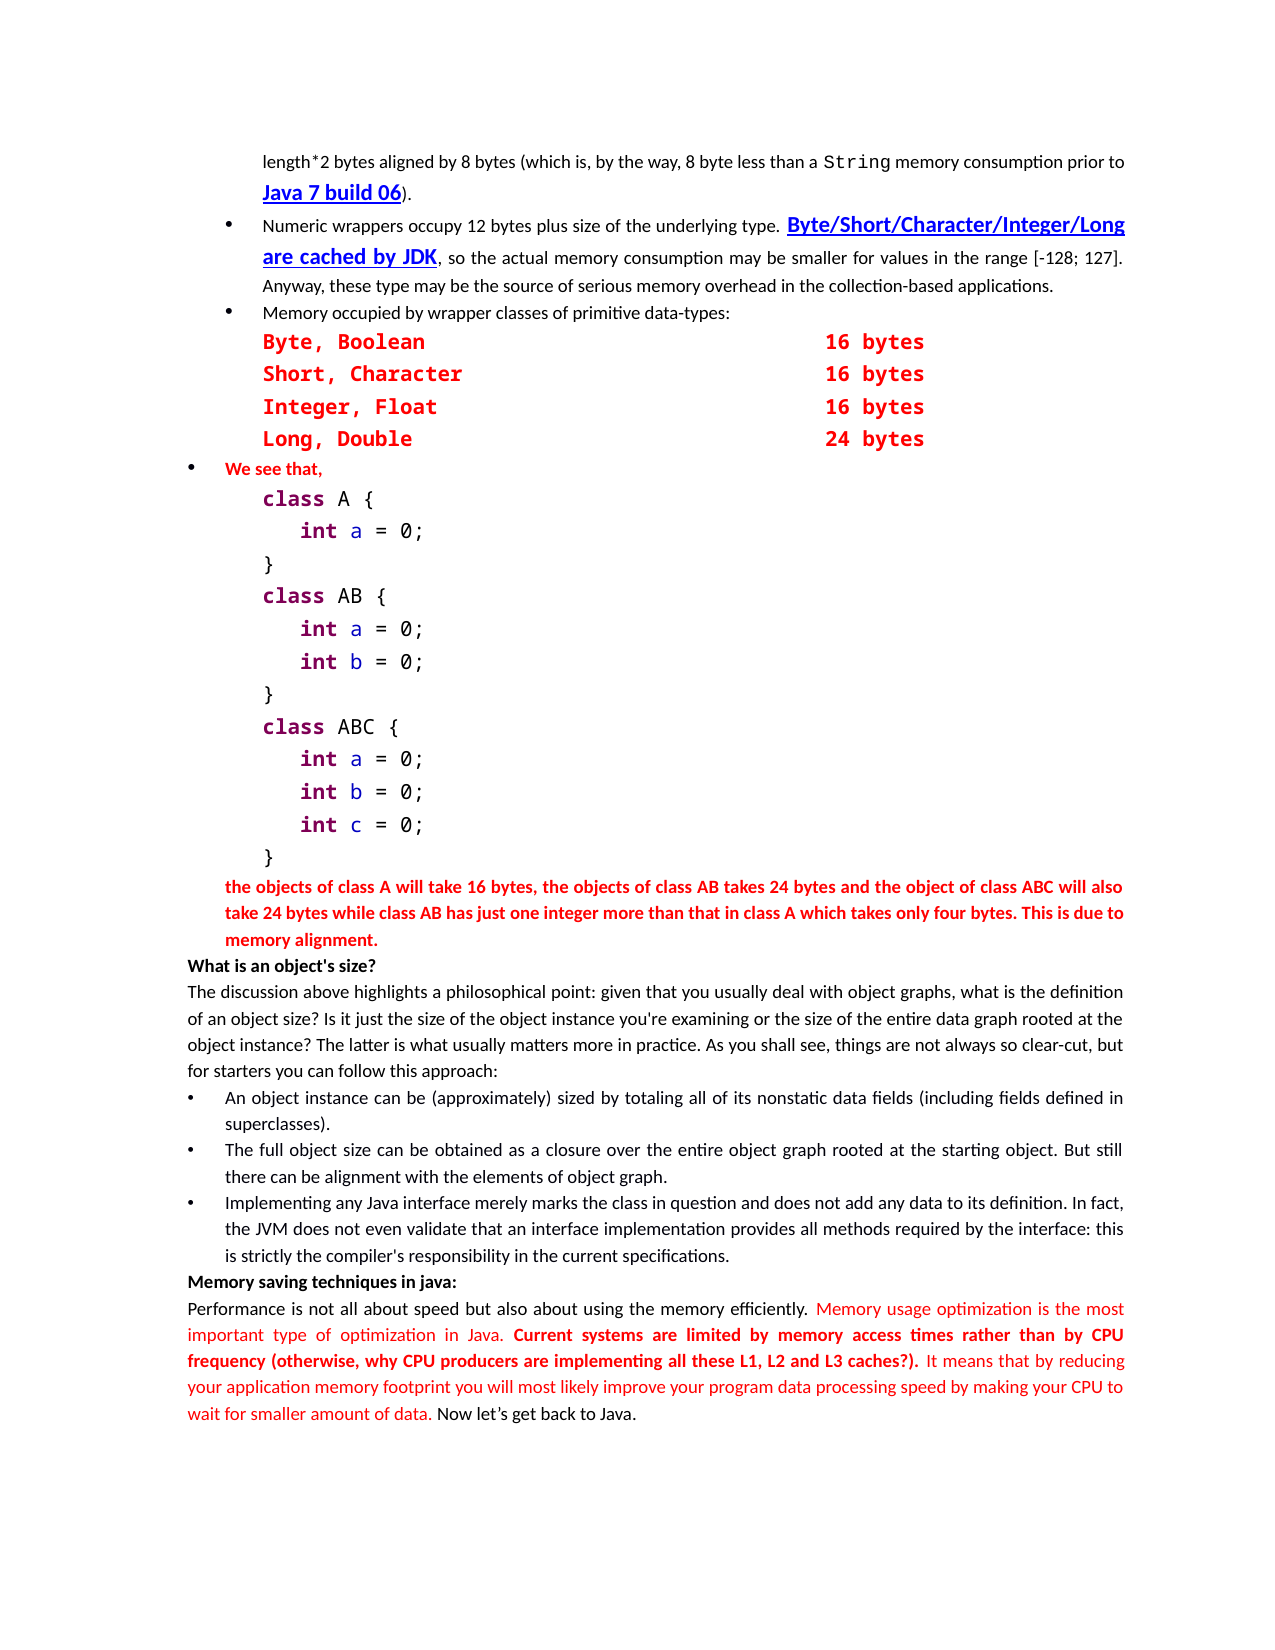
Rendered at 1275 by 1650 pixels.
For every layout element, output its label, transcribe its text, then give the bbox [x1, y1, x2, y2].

list int a = 0; [225, 744, 1125, 773]
list Memory saving techniques in java: [150, 1270, 1125, 1293]
list The discussion above highlights a philosophical point: given that you usually deal with object graphs, what is the definition of an object size? Is it just the size of the object instance you're examining or the size of the entire data graph rooted at the object instance? The latter is what usually matters more in practice. As you shall see, things are not always so clear-cut, but for starters you can follow this approach: [150, 980, 1125, 1082]
list } [225, 679, 1125, 708]
list Long, Double 24 bytes [225, 424, 1125, 453]
list The full object size can be obtained as a closure over the entire object graph rooted at the starting object. But still there can be alignment with the elements of object graph. [187, 1138, 1125, 1188]
list int a = 0; [225, 516, 1125, 545]
list Numeric wrappers occupy 12 bytes plus size of the underlying type. Byte/Short/Character/Integer/Long are cached by JDK, so the actual memory consumption may be smaller for values in the range [-128; 127]. Anyway, these type may be the source of serious memory overhead in the collection-based applications. [225, 210, 1125, 297]
list int b = 0; [225, 647, 1125, 675]
list Byte, Boolean 16 bytes [225, 327, 1125, 355]
list An object instance can be (approximately) sized by totaling all of its nonstatic data fields (including fields defined in superclasses). [187, 1086, 1125, 1135]
list class A { [225, 484, 1125, 512]
list class AB { [225, 582, 1125, 610]
list } [225, 549, 1125, 577]
list Performance is not all about speed but also about using the memory efficiently. Memory usage optimization is the most important type of optimization in Java. Current systems are limited by memory access times rather than by CPU frequency (otherwise, why CPU producers are implementing all these L1, L2 and L3 caches?). It means that by reducing your application memory footprint you will most likely improve your program data processing speed by making your CPU to wait for smaller amount of data. Now let’s get back to Java. [150, 1297, 1125, 1425]
list Memory occupied by wrapper classes of primitive data-types: [225, 300, 1125, 323]
list Implementing any Java interface merely marks the class in question and does not add any data to its definition. In fact, the JVM does not even validate that an interface implementation provides all methods required by the interface: this is strictly the compiler's responsibility in the current specifications. [187, 1191, 1125, 1267]
list Short, Character 16 bytes [225, 359, 1125, 388]
list } [225, 842, 1125, 871]
list class ABC { [225, 712, 1125, 740]
list What is an object's size? [150, 954, 1125, 977]
list int a = 0; [225, 614, 1125, 643]
list Integer, Float 16 bytes [225, 392, 1125, 420]
list the objects of class A will take 16 bytes, the objects of class AB takes 24 bytes and the object of class ABC will also take 24 bytes while class AB has just one integer more than that in class A which takes only four bytes. This is due to memory alignment. [187, 875, 1125, 951]
list length*2 bytes aligned by 8 bytes (which is, by the way, 8 byte less than a String memory consumption prior to Java 7 build 06). [225, 150, 1125, 206]
list int c = 0; [225, 810, 1125, 838]
list We see that, [187, 457, 1125, 480]
list int b = 0; [225, 777, 1125, 806]
